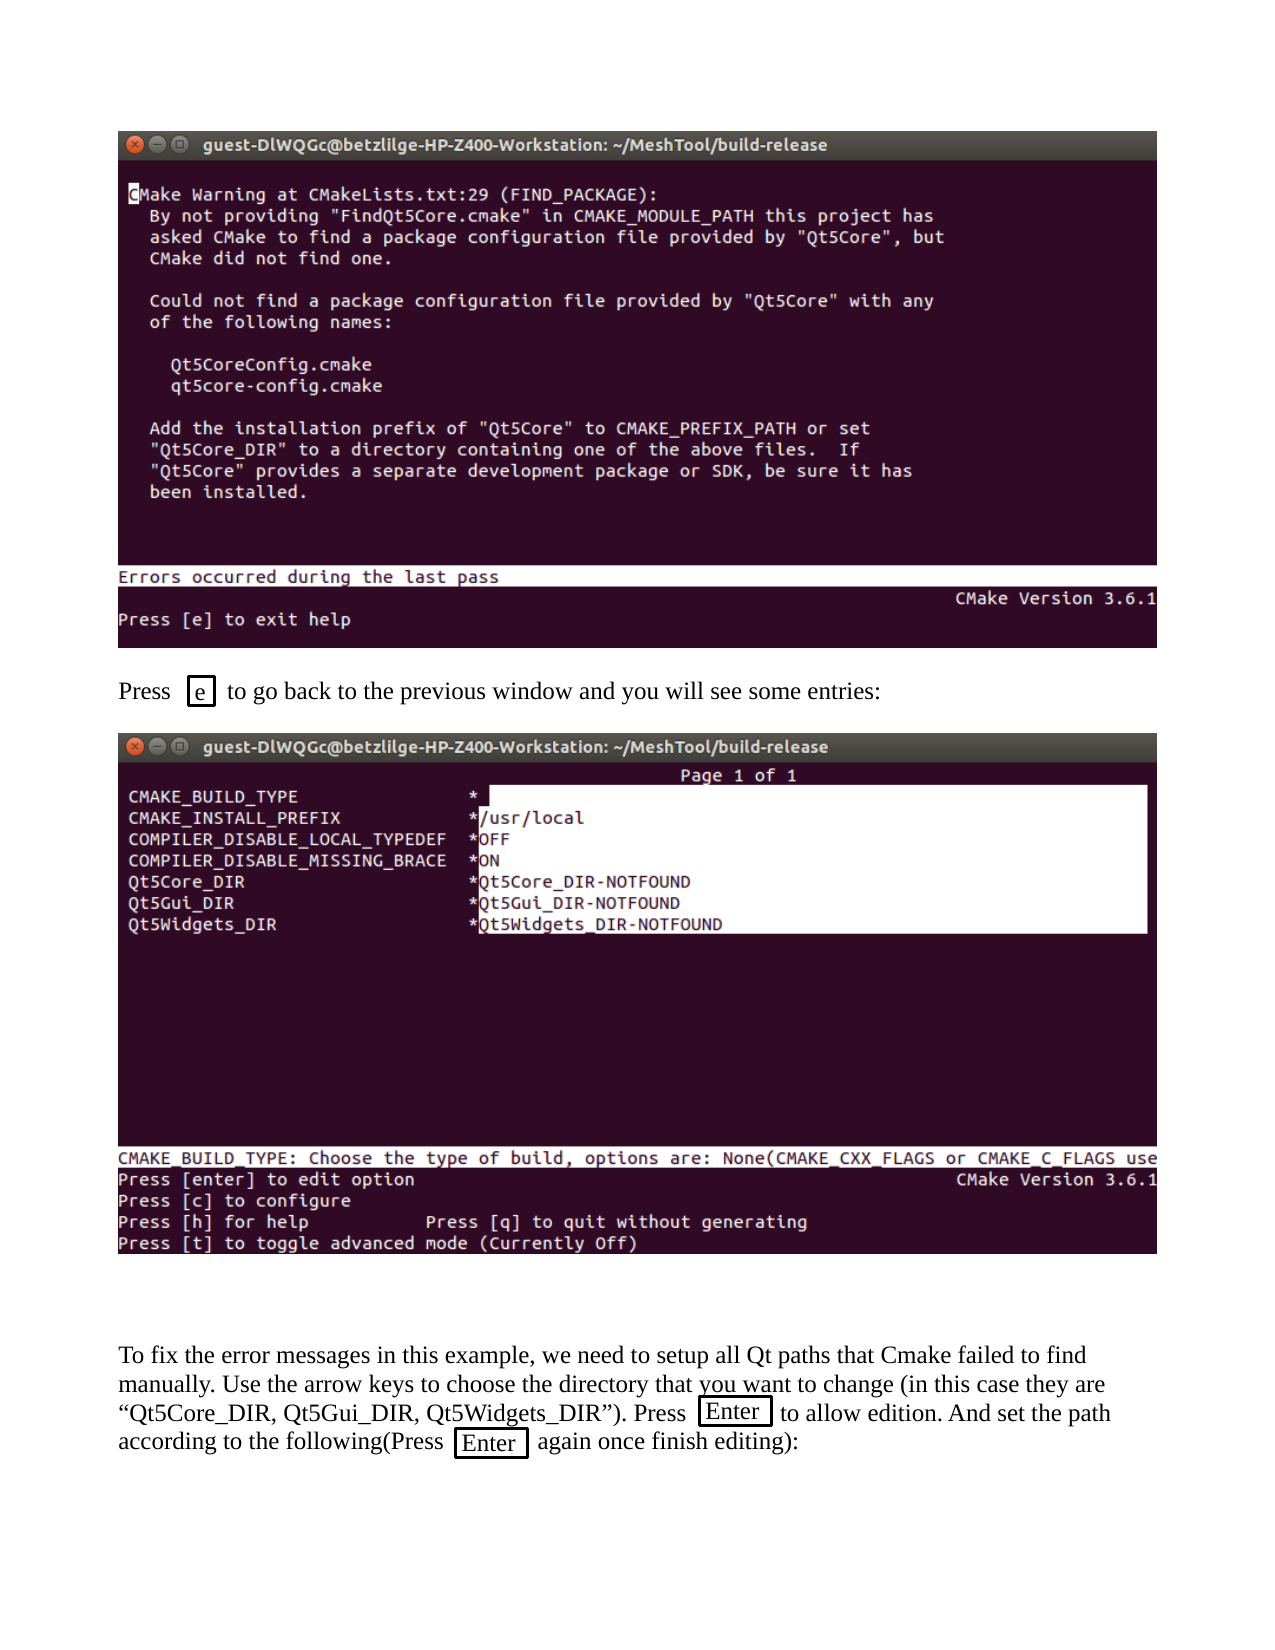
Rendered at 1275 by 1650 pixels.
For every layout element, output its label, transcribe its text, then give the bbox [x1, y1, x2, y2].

text Press to go back to the previous window and you will see some entries: [118, 676, 187, 705]
text To fix the error messages in this example, we need to setup all Qt paths that Cmake failed to find manually. Use the arrow keys to choose the directory that you want to change (in this case they are “Qt5Core_DIR, Qt5Gui_DIR, Qt5Widgets_DIR”). Press to allow edition. And set the path according to the following(Press again once finish editing): [118, 1340, 1157, 1455]
text Press to go back to the previous window and you will see some entries: [216, 676, 1157, 705]
picture [118, 733, 1157, 1254]
picture [118, 131, 1157, 648]
